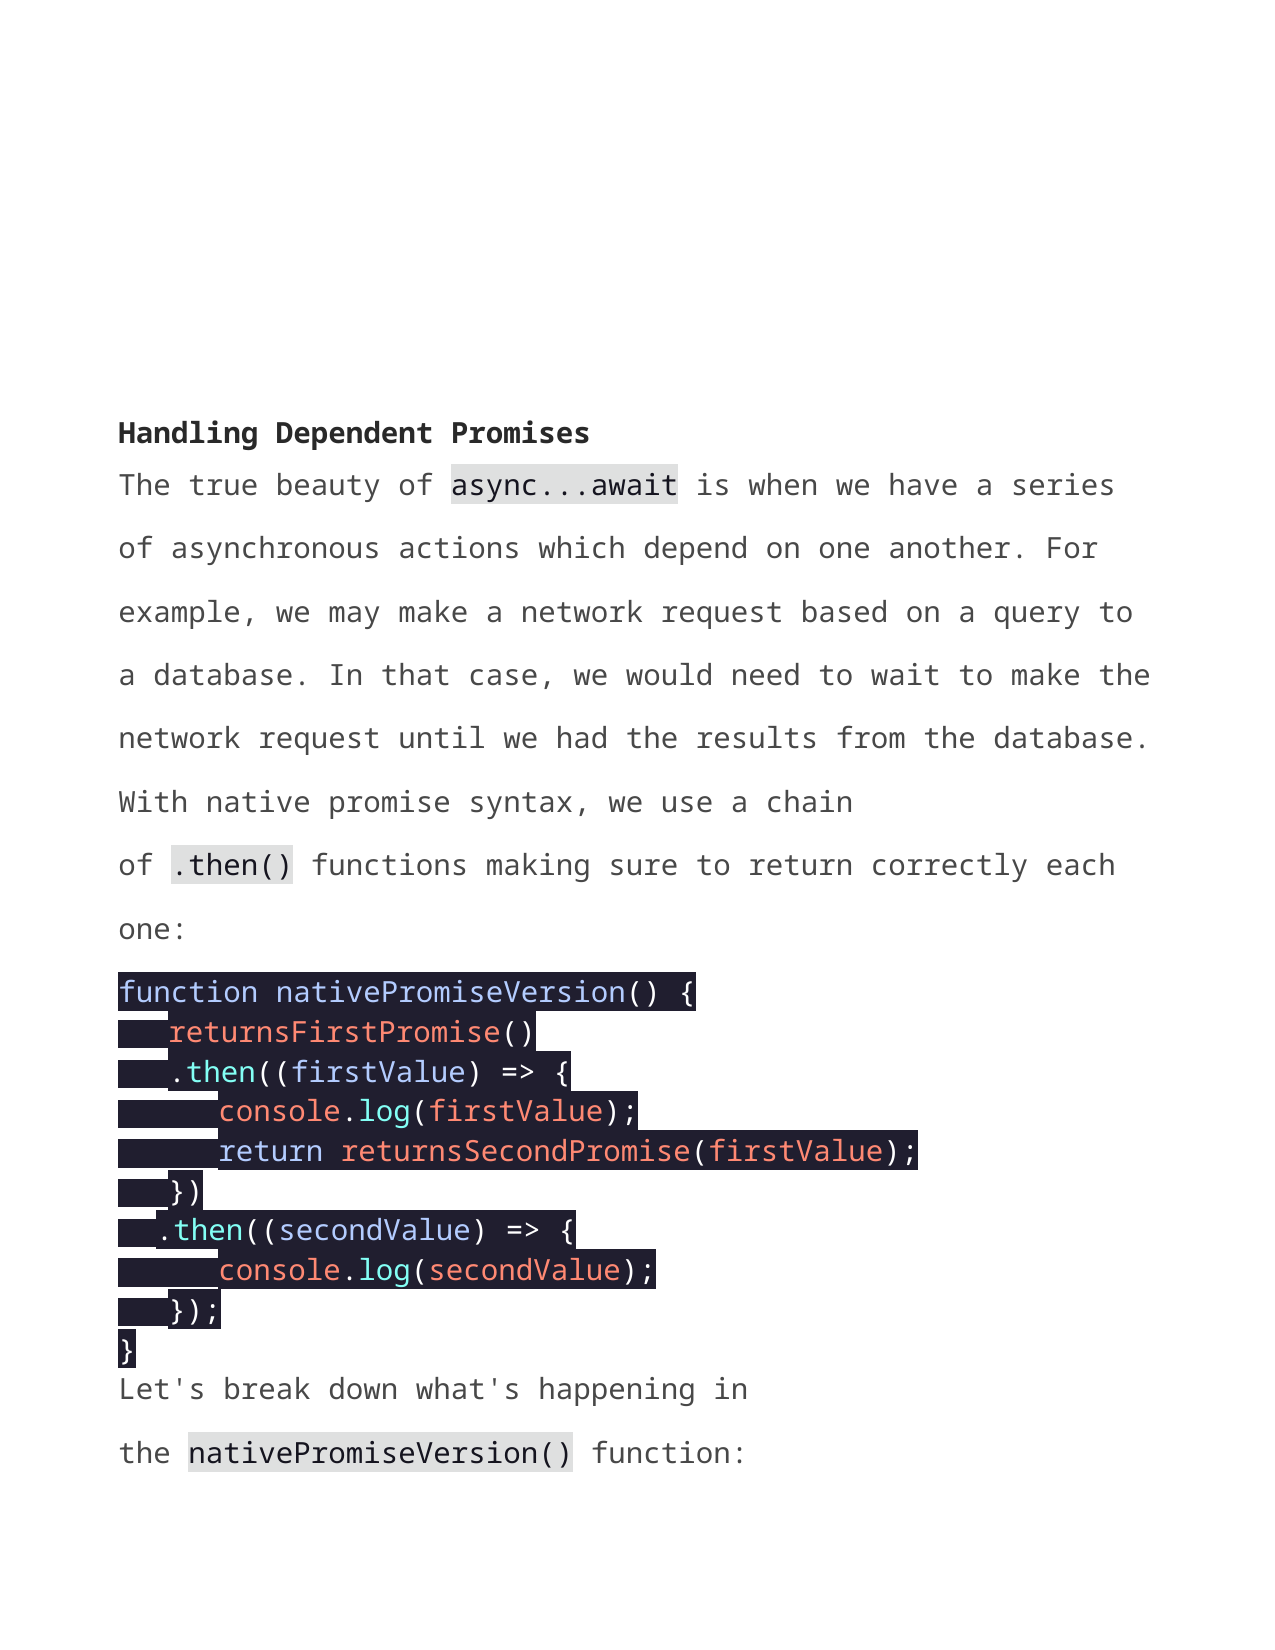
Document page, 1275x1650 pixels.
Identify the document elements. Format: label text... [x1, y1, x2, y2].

text }); [118, 1289, 1157, 1329]
text .then((firstValue) => { [118, 1051, 1157, 1091]
text console.log(secondValue); [118, 1249, 1157, 1289]
text } [118, 1329, 1157, 1368]
text returnsFirstPromise() [118, 1011, 1157, 1051]
text return returnsSecondPromise(firstValue); [118, 1130, 1157, 1170]
text Let's break down what's happening in the nativePromiseVersion() function: [118, 1368, 1157, 1472]
text console.log(firstValue); [118, 1091, 1157, 1130]
text .then((secondValue) => { [118, 1210, 1157, 1249]
text The true beauty of async...await is when we have a series of asynchronous actions which depend on one another. For example, we may make a network request based on a query to a database. In that case, we would need to wait to make the network request until we had the results from the database. With native promise syntax, we use a chain of .then() functions making sure to return correctly each one: [118, 464, 1157, 948]
subtitle Handling Dependent Promises [118, 412, 1157, 452]
text }) [118, 1170, 1157, 1210]
text function nativePromiseVersion() { [118, 972, 1157, 1011]
